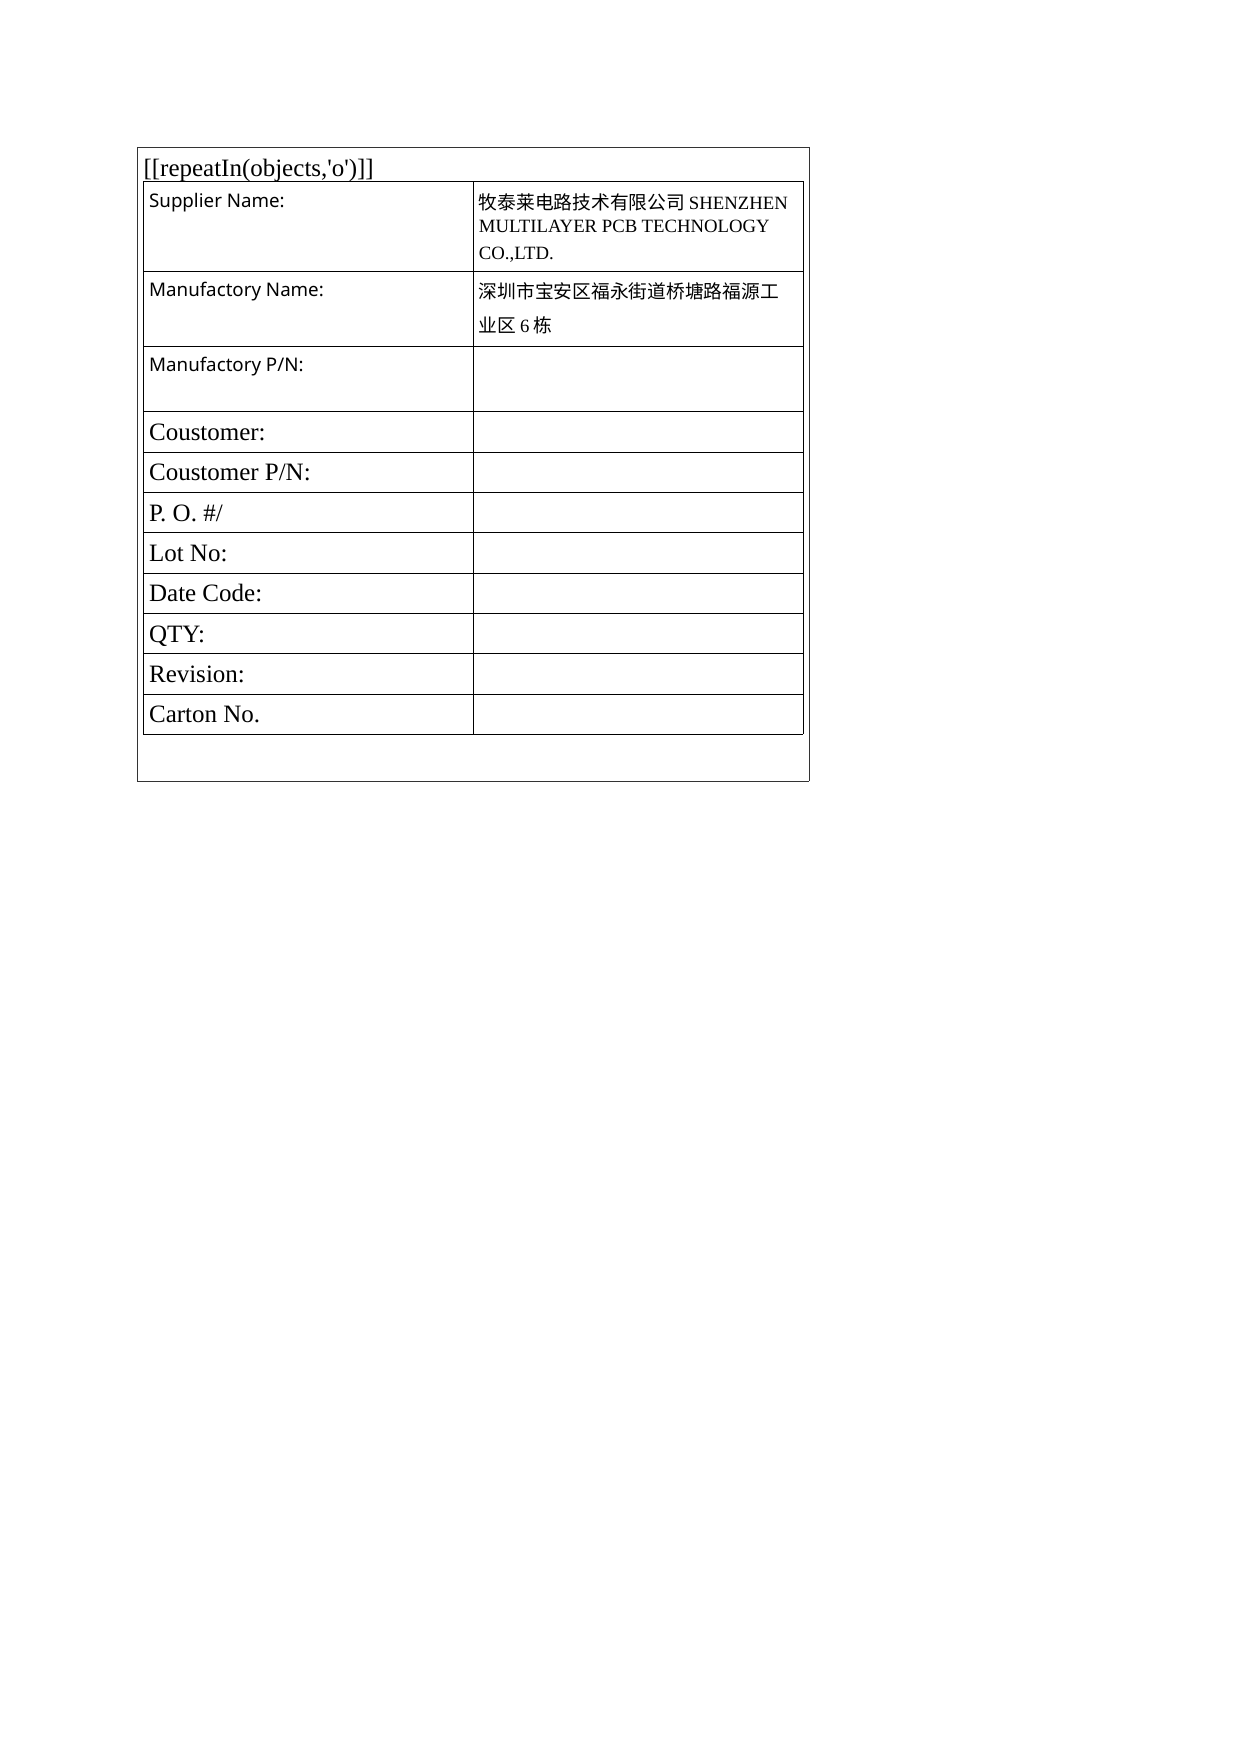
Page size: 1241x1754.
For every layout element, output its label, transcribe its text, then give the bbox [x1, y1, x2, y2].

table_cell [474, 533, 803, 573]
table_cell Revision: [144, 654, 473, 693]
table_cell Carton No. [144, 695, 473, 734]
table_cell [474, 493, 803, 532]
table_cell Coustomer: [144, 412, 473, 452]
table_cell QTY: [144, 614, 473, 653]
table_cell 深圳市宝安区福永街道桥塘路福源工业区6栋 [474, 272, 803, 346]
table_cell [474, 412, 803, 452]
table_cell [474, 453, 803, 492]
table_header Supplier Name: [144, 182, 473, 271]
table_cell [474, 614, 803, 653]
table_cell Coustomer P/N: [144, 453, 473, 492]
table_cell Lot No: [144, 533, 473, 573]
table_cell Manufactory P/N: [144, 347, 473, 411]
table_cell Manufactory Name: [144, 272, 473, 346]
table_cell [474, 347, 803, 411]
table_cell P. O. #/ [144, 493, 473, 532]
table_cell Date Code: [144, 574, 473, 613]
table_header 牧泰莱电路技术有限公司SHENZHEN MULTILAYER PCB TECHNOLOGY CO.,LTD. [474, 182, 803, 271]
table_header [[repeatIn(objects,'o')]] [138, 148, 809, 781]
table_cell [474, 695, 803, 734]
table_cell [474, 654, 803, 693]
table_cell [474, 574, 803, 613]
